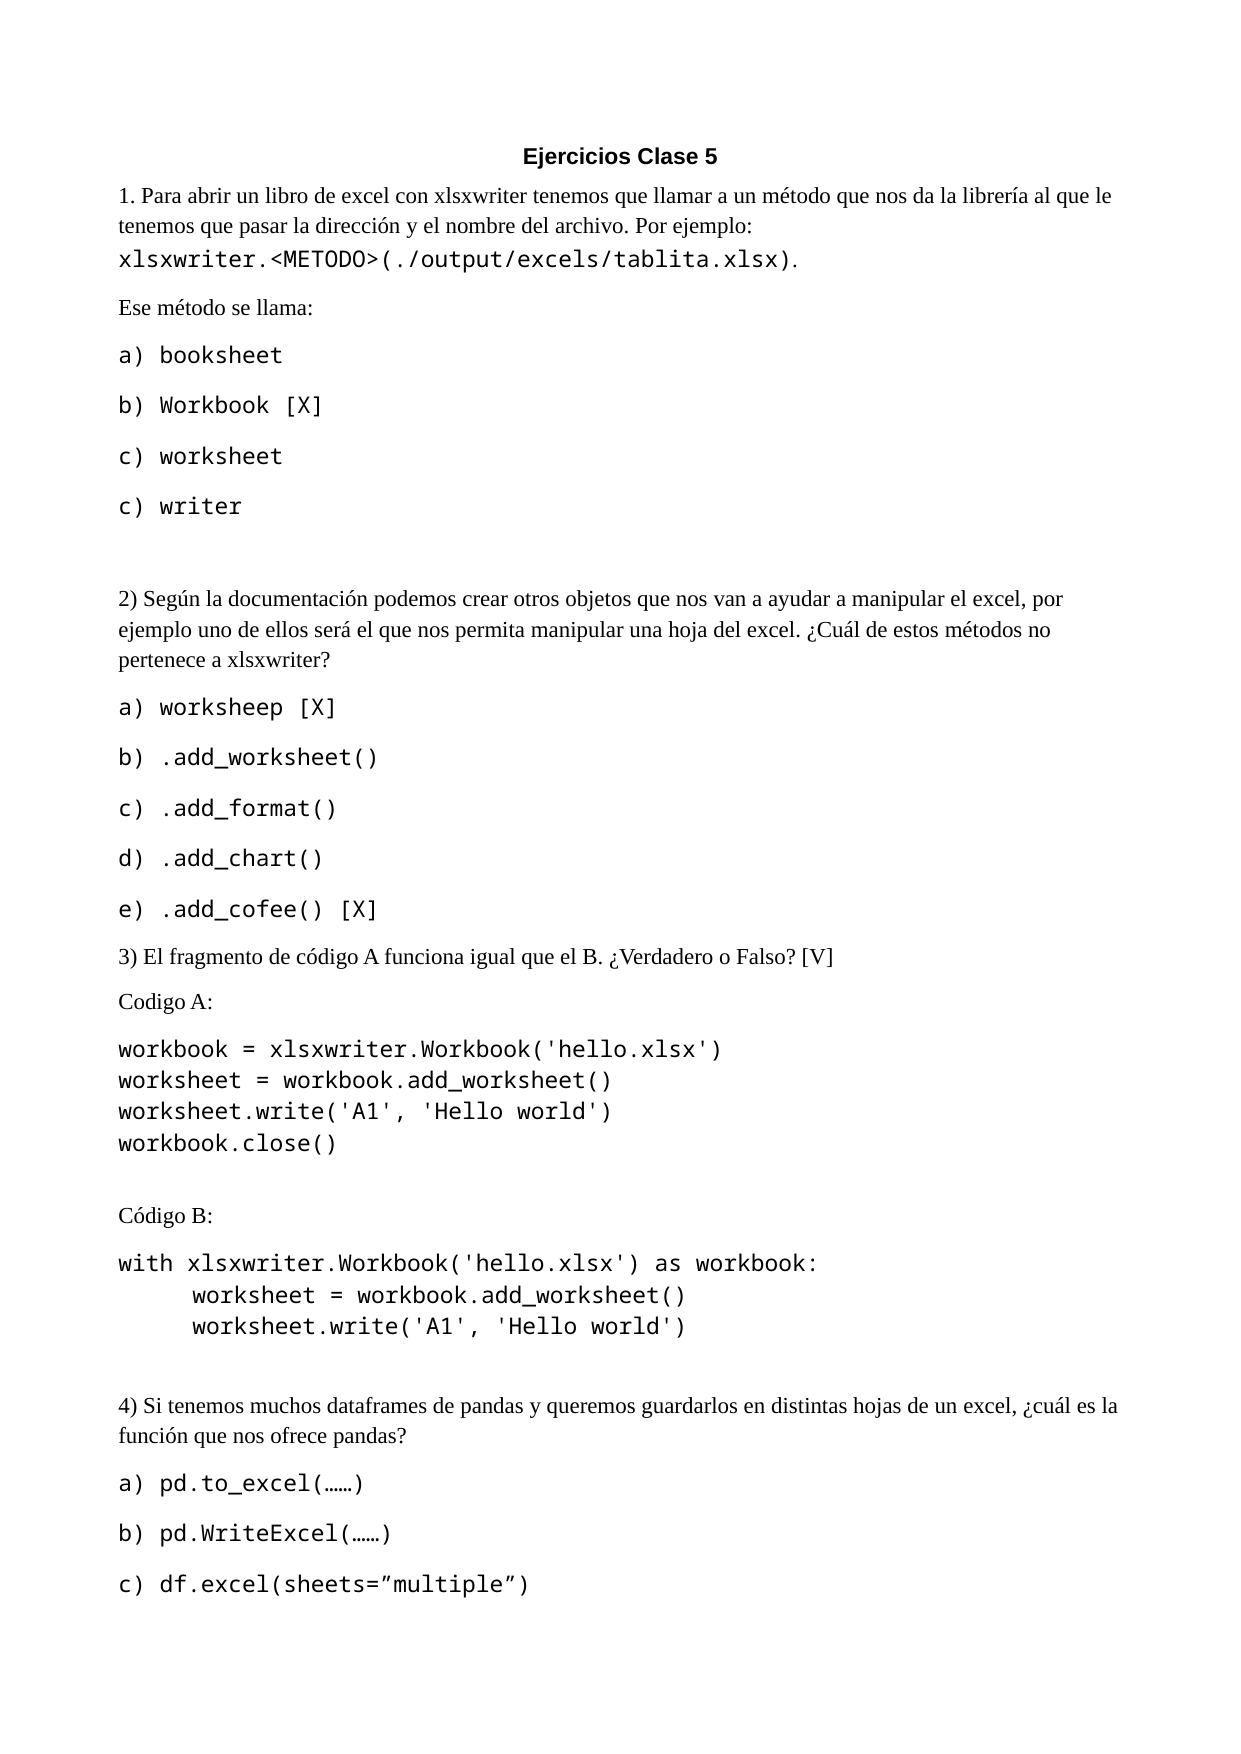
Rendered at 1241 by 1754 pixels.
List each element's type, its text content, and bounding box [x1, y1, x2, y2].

text worksheet = workbook.add_worksheet() [118, 1279, 1122, 1310]
title Ejercicios Clase 5 [118, 143, 1122, 169]
text b) .add_worksheet() [118, 741, 1122, 772]
text 2) Según la documentación podemos crear otros objetos que nos van a ayudar a manipular el excel, por ejemplo uno de ellos será el que nos permita manipular una hoja del excel. ¿Cuál de estos métodos no pertenece a xlsxwriter? [118, 585, 1122, 672]
text workbook = xlsxwriter.Workbook('hello.xlsx') [118, 1033, 1122, 1064]
text worksheet.write('A1', 'Hello world') [118, 1310, 1122, 1341]
text d) .add_chart() [118, 842, 1122, 873]
text b) pd.WriteExcel(……) [118, 1517, 1122, 1548]
text 4) Si tenemos muchos dataframes de pandas y queremos guardarlos en distintas hojas de un excel, ¿cuál es la función que nos ofrece pandas? [118, 1392, 1122, 1448]
text worksheet = workbook.add_worksheet() [118, 1064, 1122, 1095]
text a) pd.to_excel(……) [118, 1467, 1122, 1498]
text c) .add_format() [118, 792, 1122, 823]
text workbook.close() [118, 1127, 1122, 1158]
text a) worksheep [X] [118, 691, 1122, 722]
text c) writer [118, 490, 1122, 521]
text e) .add_cofee() [X] [118, 893, 1122, 924]
text 1. Para abrir un libro de excel con xlsxwriter tenemos que llamar a un método que nos da la librería al que le tenemos que pasar la dirección y el nombre del archivo. Por ejemplo: xlsxwriter.<METODO>(./output/excels/tablita.xlsx). [118, 182, 1122, 274]
text Ese método se llama: [118, 294, 1122, 320]
text 3) El fragmento de código A funciona igual que el B. ¿Verdadero o Falso? [V] [118, 943, 1122, 969]
text a) booksheet [118, 338, 1122, 370]
text c) df.excel(sheets=”multiple”) [118, 1568, 1122, 1599]
text with xlsxwriter.Workbook('hello.xlsx') as workbook: [118, 1247, 1122, 1279]
text worksheet.write('A1', 'Hello world') [118, 1095, 1122, 1127]
text b) Workbook [X] [118, 389, 1122, 420]
text Codigo A: [118, 988, 1122, 1014]
text c) worksheet [118, 439, 1122, 471]
text Código B: [118, 1203, 1122, 1229]
